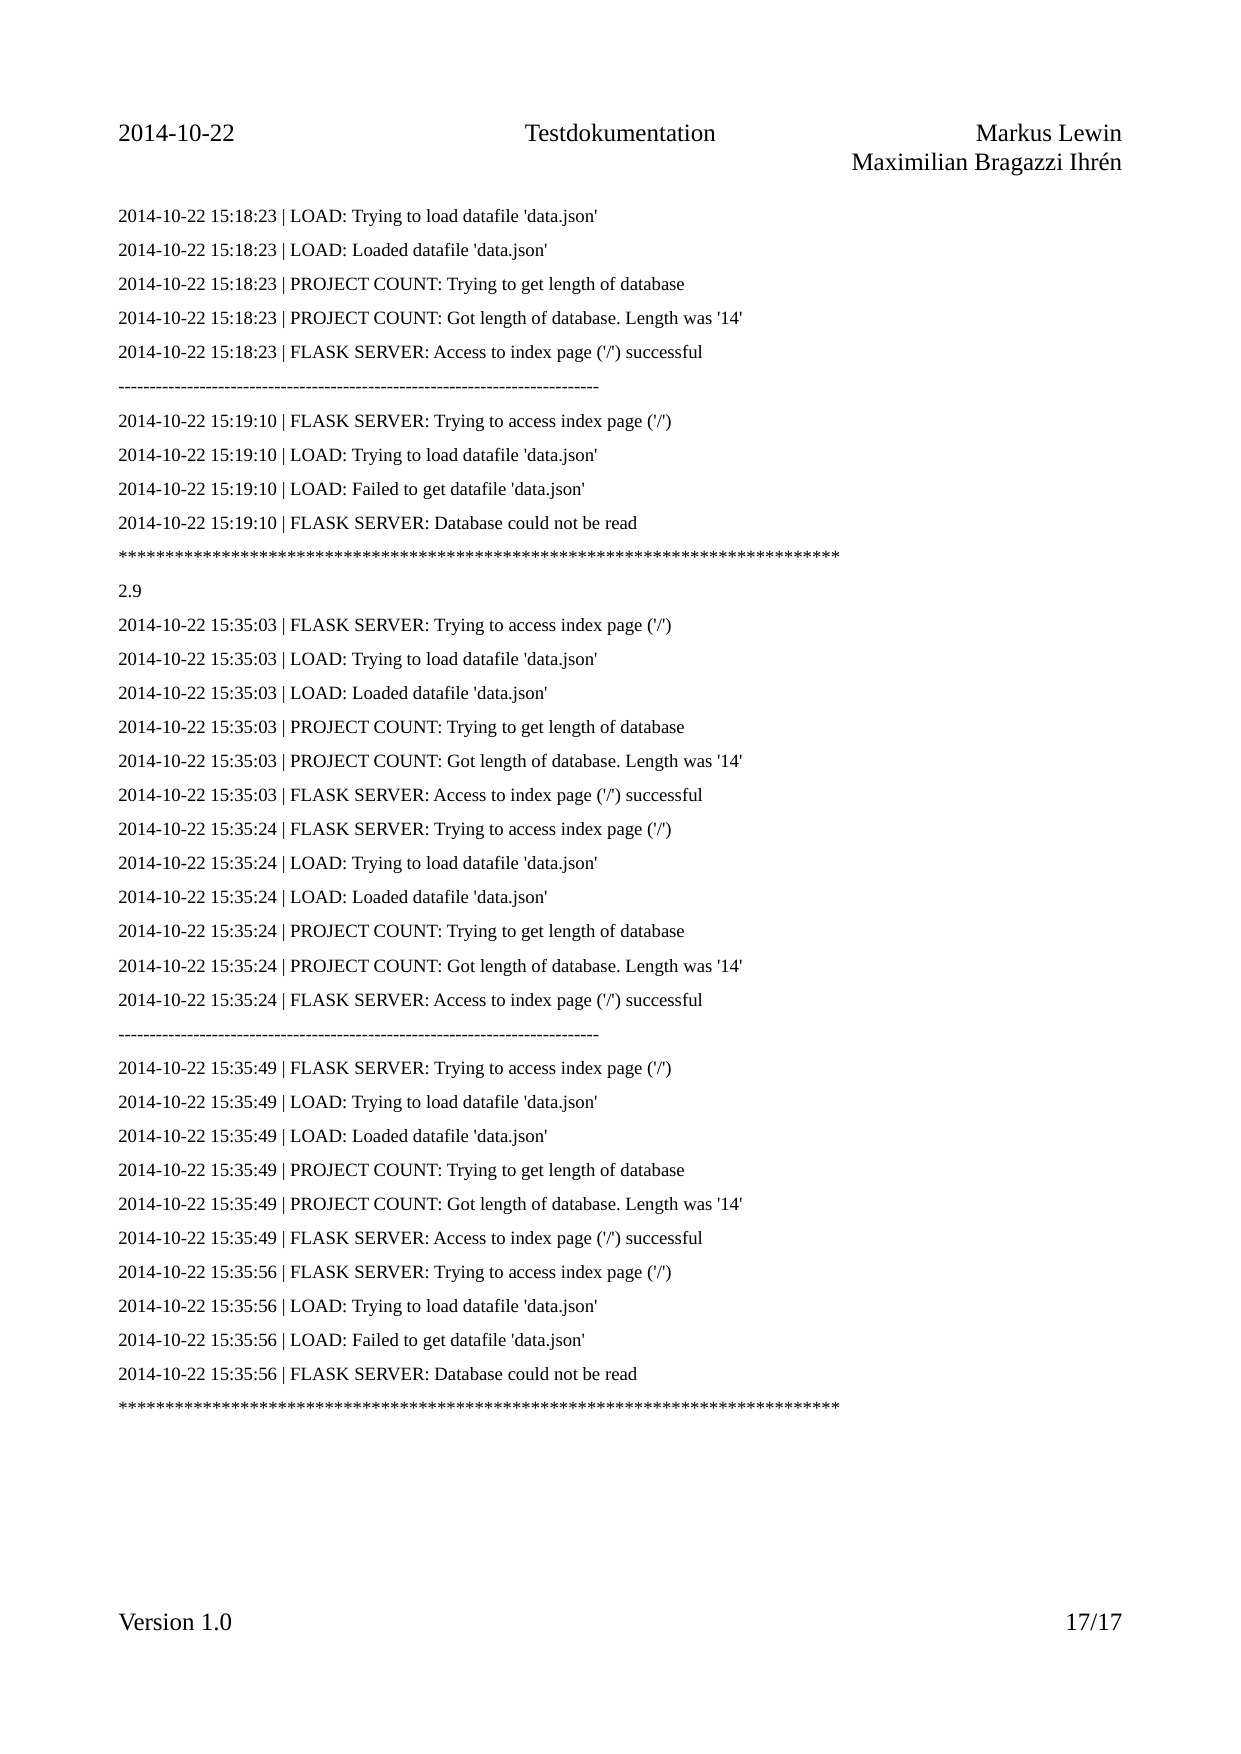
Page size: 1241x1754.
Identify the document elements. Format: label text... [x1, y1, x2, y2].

text 2014-10-22 15:35:03 | LOAD: Trying to load datafile 'data.json' [118, 648, 1122, 669]
text 2014-10-22 15:35:49 | LOAD: Trying to load datafile 'data.json' [118, 1091, 1122, 1112]
text 2014-10-22 15:35:56 | FLASK SERVER: Database could not be read [118, 1363, 1122, 1385]
text 2014-10-22 15:35:24 | PROJECT COUNT: Trying to get length of database [118, 920, 1122, 942]
text ***************************************************************************** [118, 546, 1122, 567]
text ----------------------------------------------------------------------------- [118, 375, 1122, 397]
text 2014-10-22 15:18:23 | PROJECT COUNT: Trying to get length of database [118, 273, 1122, 295]
text 2014-10-22 15:35:03 | FLASK SERVER: Trying to access index page ('/') [118, 614, 1122, 635]
text ***************************************************************************** [118, 1397, 1122, 1419]
text 2014-10-22 15:35:03 | LOAD: Loaded datafile 'data.json' [118, 682, 1122, 703]
text 2014-10-22 15:35:49 | FLASK SERVER: Trying to access index page ('/') [118, 1057, 1122, 1078]
text 2014-10-22 15:35:56 | LOAD: Trying to load datafile 'data.json' [118, 1295, 1122, 1317]
text 2014-10-22 15:35:24 | FLASK SERVER: Access to index page ('/') successful [118, 988, 1122, 1010]
text 2014-10-22 15:35:56 | FLASK SERVER: Trying to access index page ('/') [118, 1261, 1122, 1283]
text 2014-10-22 15:35:49 | FLASK SERVER: Access to index page ('/') successful [118, 1227, 1122, 1248]
text 2014-10-22 15:35:49 | LOAD: Loaded datafile 'data.json' [118, 1125, 1122, 1146]
text 2014-10-22 15:18:23 | LOAD: Trying to load datafile 'data.json' [118, 205, 1122, 227]
text 2014-10-22 15:35:49 | PROJECT COUNT: Trying to get length of database [118, 1159, 1122, 1180]
text 2014-10-22 15:19:10 | LOAD: Trying to load datafile 'data.json' [118, 443, 1122, 465]
text 2014-10-22 15:35:03 | PROJECT COUNT: Trying to get length of database [118, 716, 1122, 738]
text 2014-10-22 15:35:24 | PROJECT COUNT: Got length of database. Length was '14' [118, 954, 1122, 976]
text 2.9 [118, 580, 1122, 601]
text 2014-10-22 15:35:24 | FLASK SERVER: Trying to access index page ('/') [118, 818, 1122, 840]
text 2014-10-22 15:35:24 | LOAD: Loaded datafile 'data.json' [118, 886, 1122, 908]
text 2014-10-22 15:35:03 | PROJECT COUNT: Got length of database. Length was '14' [118, 750, 1122, 772]
text 2014-10-22 15:19:10 | FLASK SERVER: Trying to access index page ('/') [118, 409, 1122, 431]
text 2014-10-22 15:18:23 | LOAD: Loaded datafile 'data.json' [118, 239, 1122, 261]
text 2014-10-22 15:35:03 | FLASK SERVER: Access to index page ('/') successful [118, 784, 1122, 806]
text 2014-10-22 15:35:49 | PROJECT COUNT: Got length of database. Length was '14' [118, 1193, 1122, 1214]
text 2014-10-22 15:19:10 | LOAD: Failed to get datafile 'data.json' [118, 478, 1122, 499]
text 2014-10-22 15:19:10 | FLASK SERVER: Database could not be read [118, 512, 1122, 533]
text 2014-10-22 15:35:24 | LOAD: Trying to load datafile 'data.json' [118, 852, 1122, 874]
text 2014-10-22 15:18:23 | PROJECT COUNT: Got length of database. Length was '14' [118, 307, 1122, 329]
text 2014-10-22 15:35:56 | LOAD: Failed to get datafile 'data.json' [118, 1329, 1122, 1351]
text ----------------------------------------------------------------------------- [118, 1023, 1122, 1044]
text 2014-10-22 15:18:23 | FLASK SERVER: Access to index page ('/') successful [118, 341, 1122, 363]
